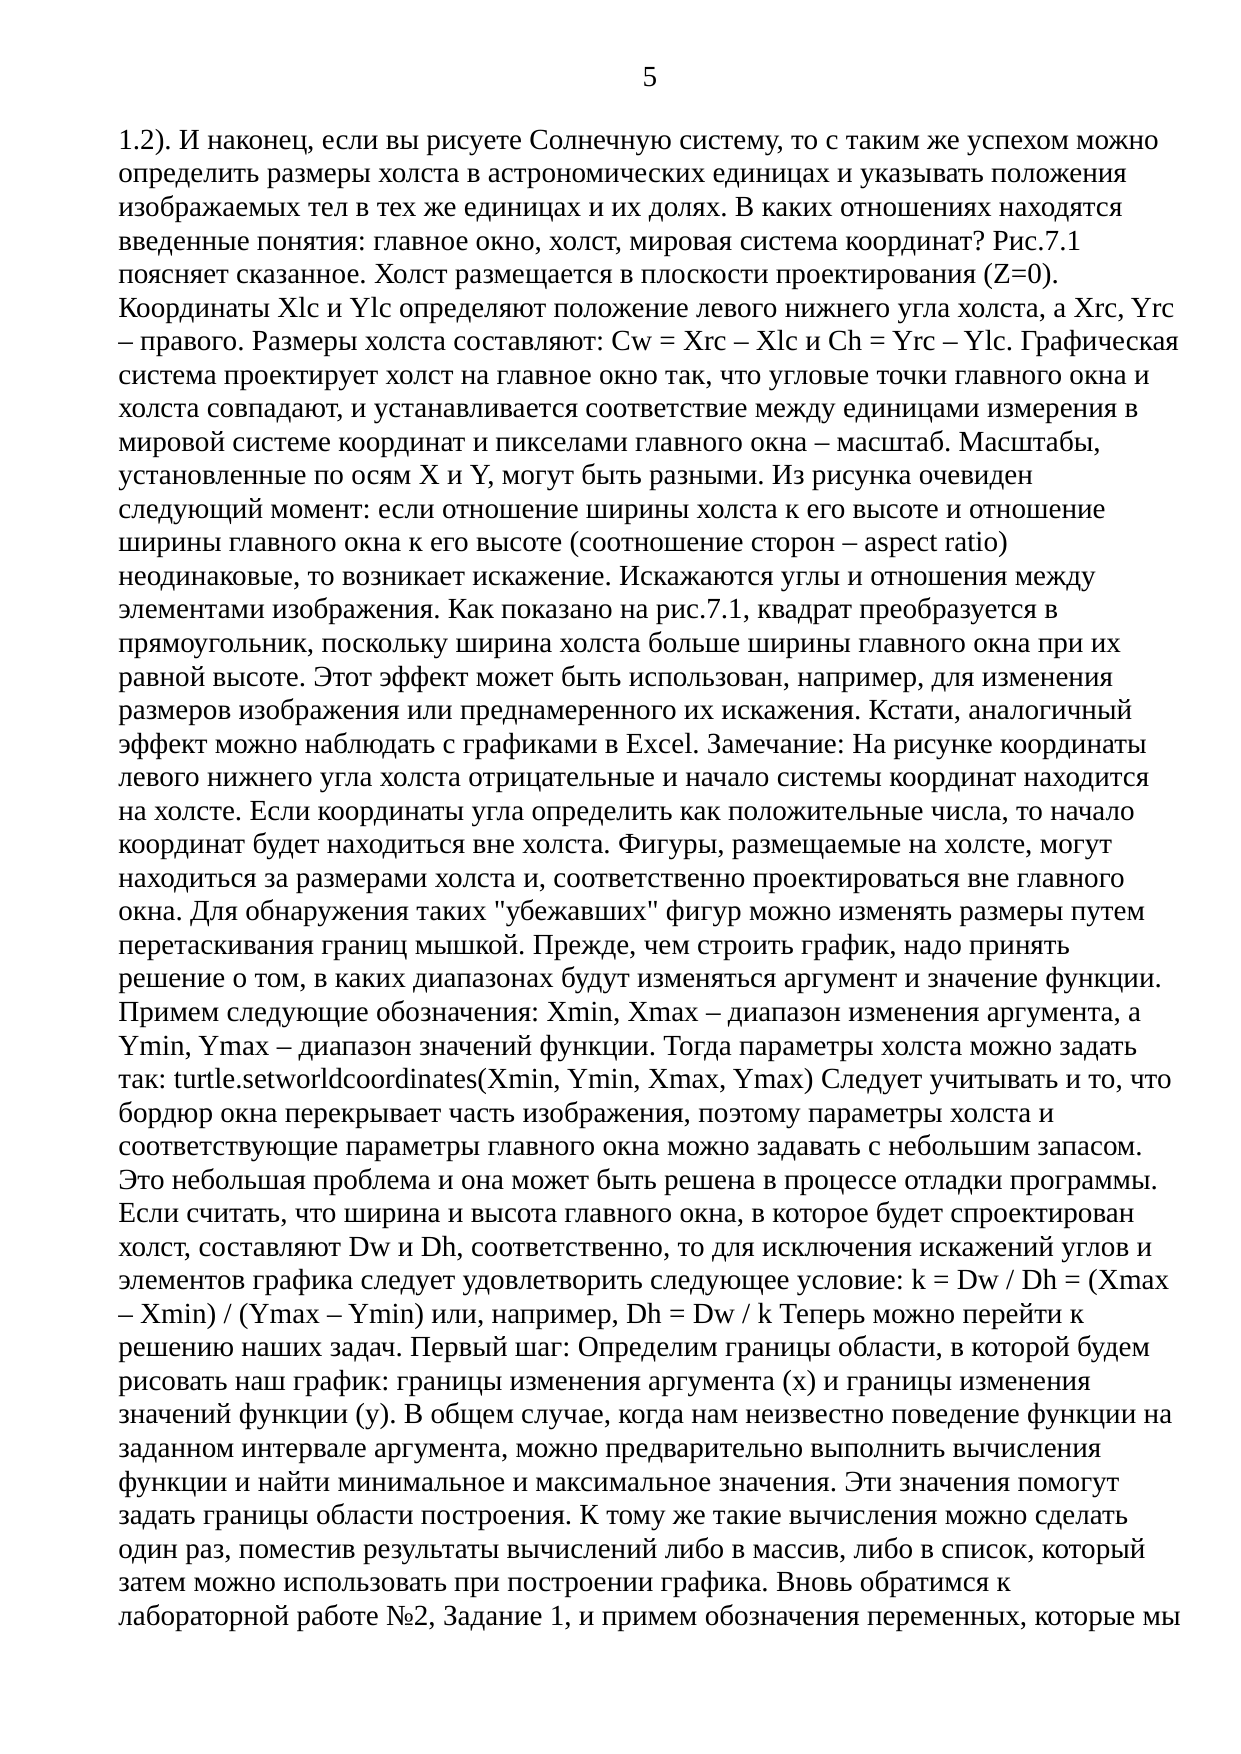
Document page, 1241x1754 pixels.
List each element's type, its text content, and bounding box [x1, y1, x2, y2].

text 1.2). И наконец, если вы рисуете Солнечную систему, то с таким же успехом можно определить размеры холста в астрономических единицах и указывать положения изображаемых тел в тех же единицах и их долях. В каких отношениях находятся введенные понятия: главное окно, холст, мировая система координат? Рис.7.1 поясняет сказанное. Холст размещается в плоскости проектирования (Z=0). Координаты Xlc и Ylc определяют положение левого нижнего угла холста, а Xrc, Yrc – правого. Размеры холста составляют: Cw = Xrc – Xlc и Ch = Yrc – Ylc. Графическая система проектирует холст на главное окно так, что угловые точки главного окна и холста совпадают, и устанавливается соответствие между единицами измерения в мировой системе координат и пикселами главного окна – масштаб. Масштабы, установленные по осям X и Y, могут быть разными. Из рисунка очевиден следующий момент: если отношение ширины холста к его высоте и отношение ширины главного окна к его высоте (соотношение сторон – aspect ratio) неодинаковые, то возникает искажение. Искажаются углы и отношения между элементами изображения. Как показано на рис.7.1, квадрат преобразуется в прямоугольник, поскольку ширина холста больше ширины главного окна при их равной высоте. Этот эффект может быть использован, например, для изменения размеров изображения или преднамеренного их искажения. Кстати, аналогичный эффект можно наблюдать с графиками в Excel. Замечание: На рисунке координаты левого нижнего угла холста отрицательные и начало системы координат находится на холсте. Если координаты угла определить как положительные числа, то начало координат будет находиться вне холста. Фигуры, размещаемые на холсте, могут находиться за размерами холста и, соответственно проектироваться вне главного окна. Для обнаружения таких "убежавших" фигур можно изменять размеры путем перетаскивания границ мышкой. Прежде, чем строить график, надо принять решение о том, в каких диапазонах будут изменяться аргумент и значение функции. Примем следующие обозначения: Xmin, Xmax – диапазон изменения аргумента, а Ymin, Ymax – диапазон значений функции. Тогда параметры холста можно задать так: turtle.setworldcoordinates(Xmin, Ymin, Xmax, Ymax) Следует учитывать и то, что бордюр окна перекрывает часть изображения, поэтому параметры холста и соответствующие параметры главного окна можно задавать с небольшим запасом. Это небольшая проблема и она может быть решена в процессе отладки программы. Если считать, что ширина и высота главного окна, в которое будет спроектирован холст, составляют Dw и Dh, соответственно, то для исключения искажений углов и элементов графика следует удовлетворить следующее условие: k = Dw / Dh = (Xmax – Xmin) / (Ymax – Ymin) или, например, Dh = Dw / k Теперь можно перейти к решению наших задач. Первый шаг: Определим границы области, в которой будем рисовать наш график: границы изменения аргумента (x) и границы изменения значений функции (y). В общем случае, когда нам неизвестно поведение функции на заданном интервале аргумента, можно предварительно выполнить вычисления функции и найти минимальное и максимальное значения. Эти значения помогут задать границы области построения. К тому же такие вычисления можно сделать один раз, поместив результаты вычислений либо в массив, либо в список, который затем можно использовать при построении графика. Вновь обратимся к лабораторной работе №2, Задание 1, и примем обозначения переменных, которые мы [118, 122, 1181, 1631]
